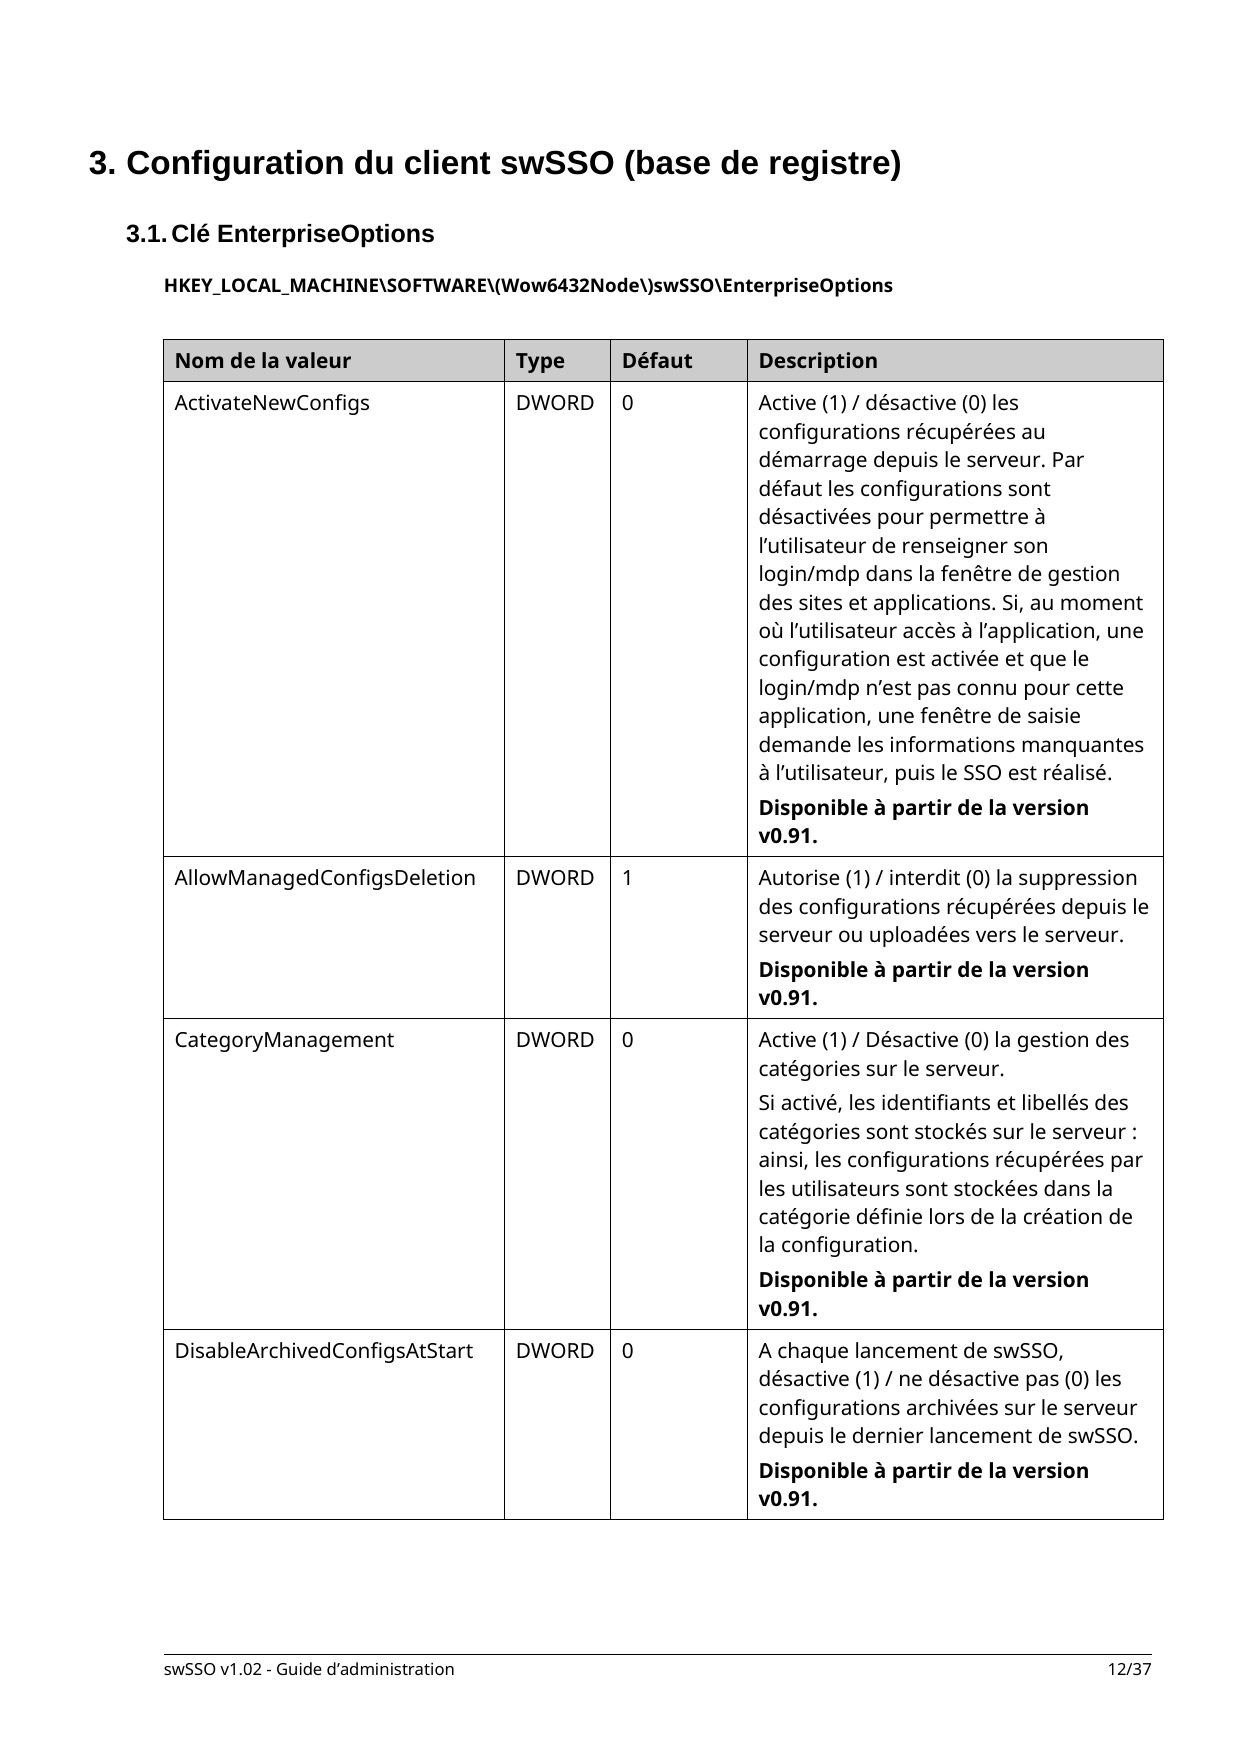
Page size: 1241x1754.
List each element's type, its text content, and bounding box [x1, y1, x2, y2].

table_header Description [748, 340, 1163, 381]
table_cell 0 [611, 1330, 747, 1519]
table_header Nom de la valeur [164, 340, 504, 381]
table_cell CategoryManagement [164, 1019, 504, 1328]
table_cell DWORD [505, 1330, 610, 1519]
table_cell DWORD [505, 382, 610, 856]
table_cell DWORD [505, 1019, 610, 1328]
subtitle Configuration du client swSSO (base de registre) [89, 143, 1152, 182]
table_cell 0 [611, 382, 747, 856]
table_cell Active (1) / Désactive (0) la gestion des catégories sur le serveur. Si activé, les identifiants et libellés des catégories sont stockés sur le serveur : ainsi, les configurations récupérées par les utilisateurs sont stockées dans la catégorie définie lors de la création de la configuration. Disponible à partir de la version v0.91. [748, 1019, 1163, 1328]
text HKEY_LOCAL_MACHINE\SOFTWARE\(Wow6432Node\)swSSO\EnterpriseOptions [164, 273, 1152, 298]
table_cell 0 [611, 1019, 747, 1328]
table_header Défaut [611, 340, 747, 381]
table_cell 1 [611, 857, 747, 1018]
table_cell ActivateNewConfigs [164, 382, 504, 856]
table_cell DWORD [505, 857, 610, 1018]
table_cell DisableArchivedConfigsAtStart [164, 1330, 504, 1519]
table_cell A chaque lancement de swSSO, désactive (1) / ne désactive pas (0) les configurations archivées sur le serveur depuis le dernier lancement de swSSO. Disponible à partir de la version v0.91. [748, 1330, 1163, 1519]
table_cell Autorise (1) / interdit (0) la suppression des configurations récupérées depuis le serveur ou uploadées vers le serveur. Disponible à partir de la version v0.91. [748, 857, 1163, 1018]
table_cell AllowManagedConfigsDeletion [164, 857, 504, 1018]
table_cell Active (1) / désactive (0) les configurations récupérées au démarrage depuis le serveur. Par défaut les configurations sont désactivées pour permettre à l’utilisateur de renseigner son login/mdp dans la fenêtre de gestion des sites et applications. Si, au moment où l’utilisateur accès à l’application, une configuration est activée et que le login/mdp n’est pas connu pour cette application, une fenêtre de saisie demande les informations manquantes à l’utilisateur, puis le SSO est réalisé. Disponible à partir de la version v0.91. [748, 382, 1163, 856]
subtitle Clé EnterpriseOptions [126, 219, 1152, 248]
table_header Type [505, 340, 610, 381]
